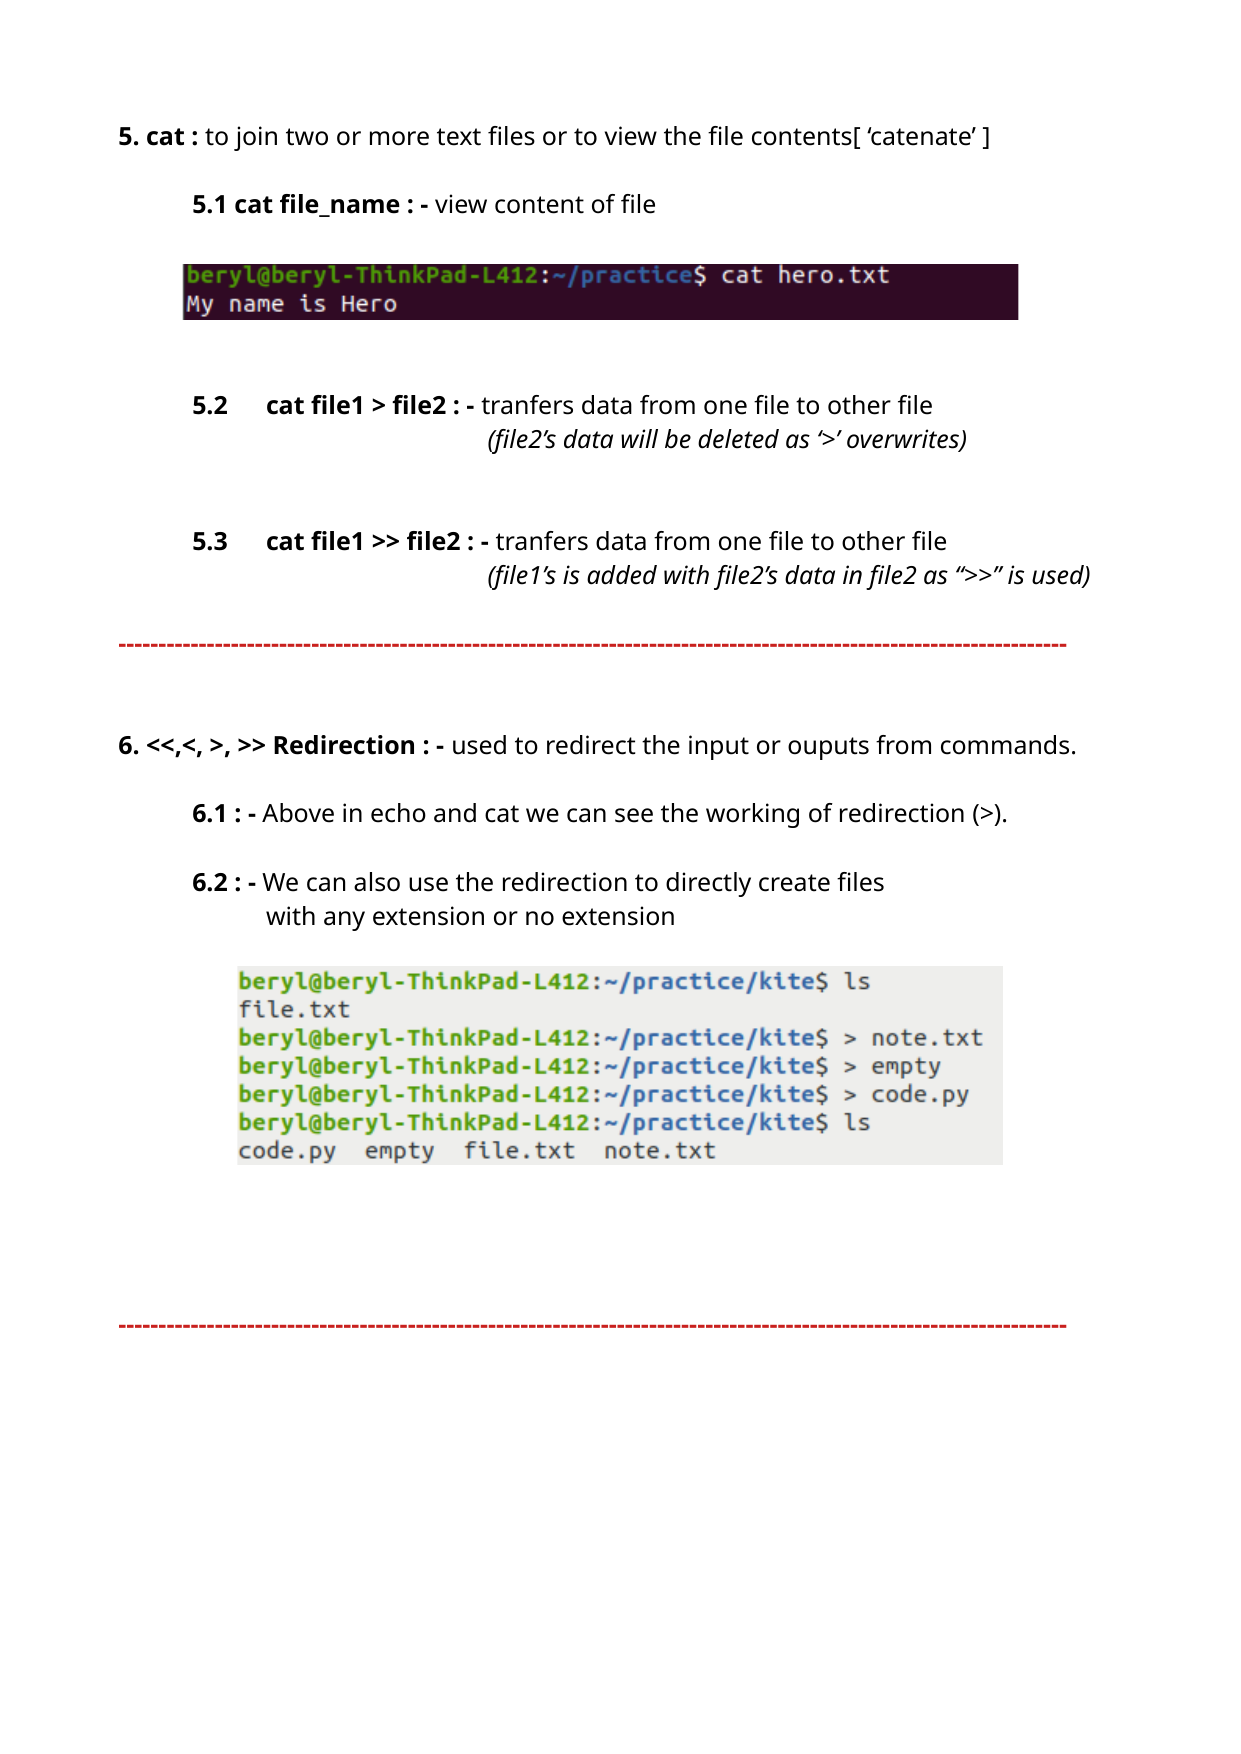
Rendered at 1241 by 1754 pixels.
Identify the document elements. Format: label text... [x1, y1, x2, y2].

picture [182, 264, 1019, 320]
text ---------------------------------------------------------------------------------------------------------------------- [118, 1307, 1122, 1341]
text 6.2 : - We can also use the redirection to directly create files [118, 830, 1122, 898]
text 6. <<,<, >, >> Redirection : - used to redirect the input or ouputs from commands. [118, 728, 1122, 762]
text with any extension or no extension [118, 898, 1122, 932]
text 5.2 cat file1 > file2 : - tranfers data from one file to other file (file2’s data will be deleted as ‘>’ overwrites) 5.3 cat file1 >> file2 : - tranfers data from one file to other file (file1’s is added with file2’s data in file2 as “>>” is used) ---------------------------------------------------------------------------------------------------------------------- [118, 220, 1122, 660]
text 5. cat : to join two or more text files or to view the file contents[ ‘catenate’ ] 5.1 cat file_name : - view content of file [118, 118, 1122, 220]
text 6.1 : - Above in echo and cat we can see the working of redirection (>). [118, 796, 1122, 830]
picture [237, 966, 1003, 1165]
